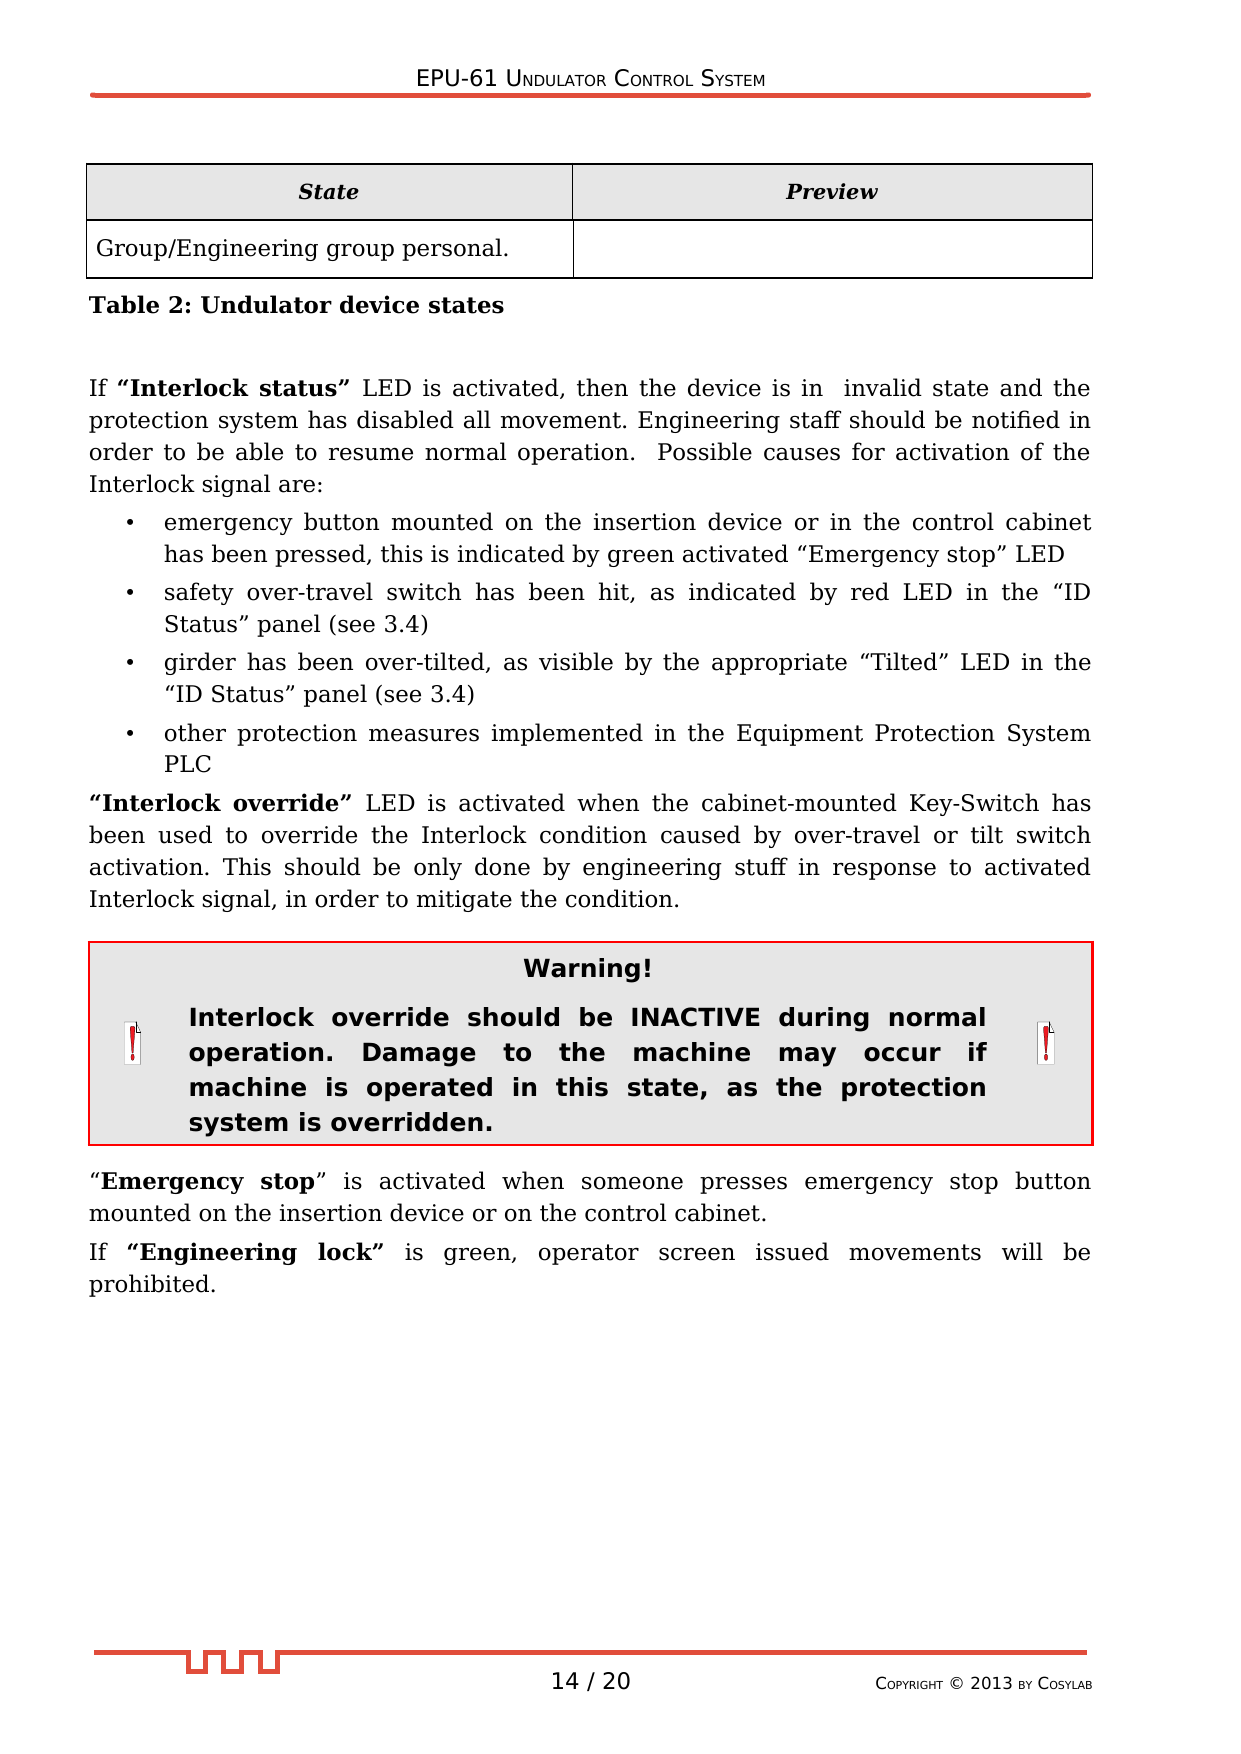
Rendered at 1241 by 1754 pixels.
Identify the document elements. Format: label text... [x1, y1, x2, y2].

list emergency button mounted on the insertion device or in the control cabinet has been pressed, this is indicated by green activated “Emergency stop” LED [126, 509, 1092, 568]
table_header Warning! [176, 943, 999, 989]
text If “Interlock status” LED is activated, then the device is in invalid state and the protection system has disabled all movement. Engineering staff should be notified in order to be able to resume normal operation. Possible causes for activation of the Interlock signal are: [89, 374, 1092, 497]
table_header [1000, 943, 1091, 1143]
text Table 2: Undulator device states [89, 292, 1092, 318]
table_header [90, 943, 176, 1143]
list girder has been over-tilted, as visible by the appropriate “Tilted” LED in the “ID Status” panel (see 3.4) [126, 649, 1092, 708]
table_cell Group/Engineering group personal. [87, 221, 573, 277]
table_cell [574, 221, 1092, 277]
text “Interlock override” LED is activated when the cabinet-mounted Key-Switch has been used to override the Interlock condition caused by over-travel or tilt switch activation. This should be only done by engineering stuff in response to activated Interlock signal, in order to mitigate the condition. [89, 790, 1092, 913]
table_header Preview [573, 165, 1092, 219]
table_header State [87, 165, 572, 219]
text “Emergency stop” is activated when someone presses emergency stop button mounted on the insertion device or on the control cabinet. [89, 1168, 1092, 1227]
list safety over-travel switch has been hit, as indicated by red LED in the “ID Status” panel (see 3.4) [126, 579, 1092, 638]
text If “Engineering lock” is green, operator screen issued movements will be prohibited. [89, 1239, 1092, 1298]
list other protection measures implemented in the Equipment Protection System PLC [126, 720, 1092, 778]
table_cell Interlock override should be INACTIVE during normal operation. Damage to the machine may occur if machine is operated in this state, as the protection system is overridden. [176, 990, 999, 1143]
